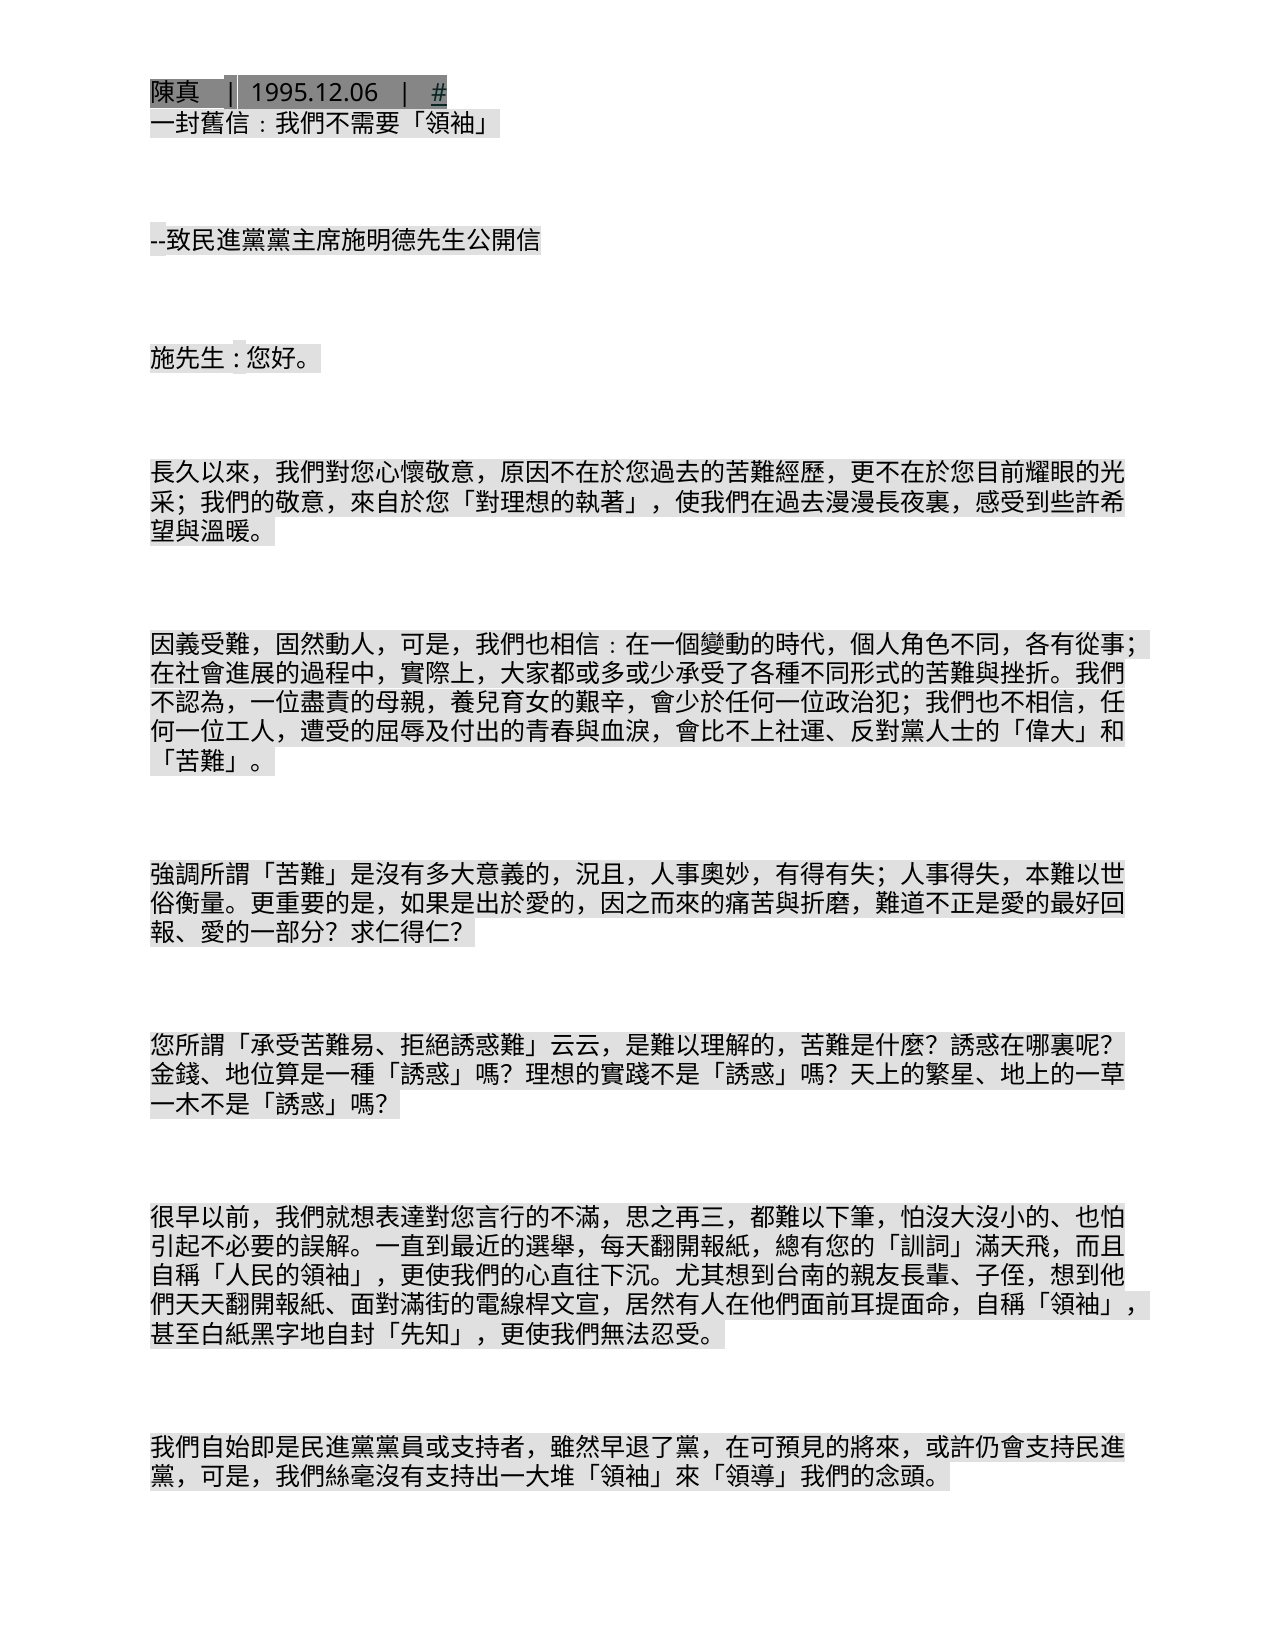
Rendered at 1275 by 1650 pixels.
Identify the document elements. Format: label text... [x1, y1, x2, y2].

text 一封舊信﹕我們不需要「領袖」 [150, 109, 1125, 138]
text 長久以來，我們對您心懷敬意，原因不在於您過去的苦難經歷，更不在於您目前耀眼的光采；我們的敬意，來自於您「對理想的執著」，使我們在過去漫漫長夜裏，感受到些許希望與溫暖。 [150, 458, 1125, 546]
text 強調所謂「苦難」是沒有多大意義的，況且，人事奧妙，有得有失；人事得失，本難以世俗衡量。更重要的是，如果是出於愛的，因之而來的痛苦與折磨，難道不正是愛的最好回報、愛的一部分？求仁得仁？ [150, 860, 1125, 947]
text 您所謂「承受苦難易、拒絕誘惑難」云云，是難以理解的，苦難是什麼？誘惑在哪裏呢？金錢、地位算是一種「誘惑」嗎？理想的實踐不是「誘惑」嗎？天上的繁星、地上的一草一木不是「誘惑」嗎？ [150, 1032, 1125, 1119]
text 我們自始即是民進黨黨員或支持者，雖然早退了黨，在可預見的將來，或許仍會支持民進黨，可是，我們絲毫沒有支持出一大堆「領袖」來「領導」我們的念頭。 [150, 1433, 1125, 1491]
text 因義受難，固然動人，可是，我們也相信﹕在一個變動的時代，個人角色不同，各有從事；在社會進展的過程中，實際上，大家都或多或少承受了各種不同形式的苦難與挫折。我們不認為，一位盡責的母親，養兒育女的艱辛，會少於任何一位政治犯；我們也不相信，任何一位工人，遭受的屈辱及付出的青春與血淚，會比不上社運、反對黨人士的「偉大」和「苦難」。 [150, 630, 1125, 776]
text 很早以前，我們就想表達對您言行的不滿，思之再三，都難以下筆，怕沒大沒小的、也怕引起不必要的誤解。一直到最近的選舉，每天翻開報紙，總有您的「訓詞」滿天飛，而且自稱「人民的領袖」，更使我們的心直往下沉。尤其想到台南的親友長輩、子侄，想到他們天天翻開報紙、面對滿街的電線桿文宣，居然有人在他們面前耳提面命，自稱「領袖」，甚至白紙黑字地自封「先知」，更使我們無法忍受。 [150, 1203, 1125, 1349]
text 陳真 | 1995.12.06 | # [150, 75, 1125, 109]
text --致民進黨黨主席施明德先生公開信 [150, 222, 1125, 256]
text 施先生 : 您好。 [150, 340, 1125, 374]
